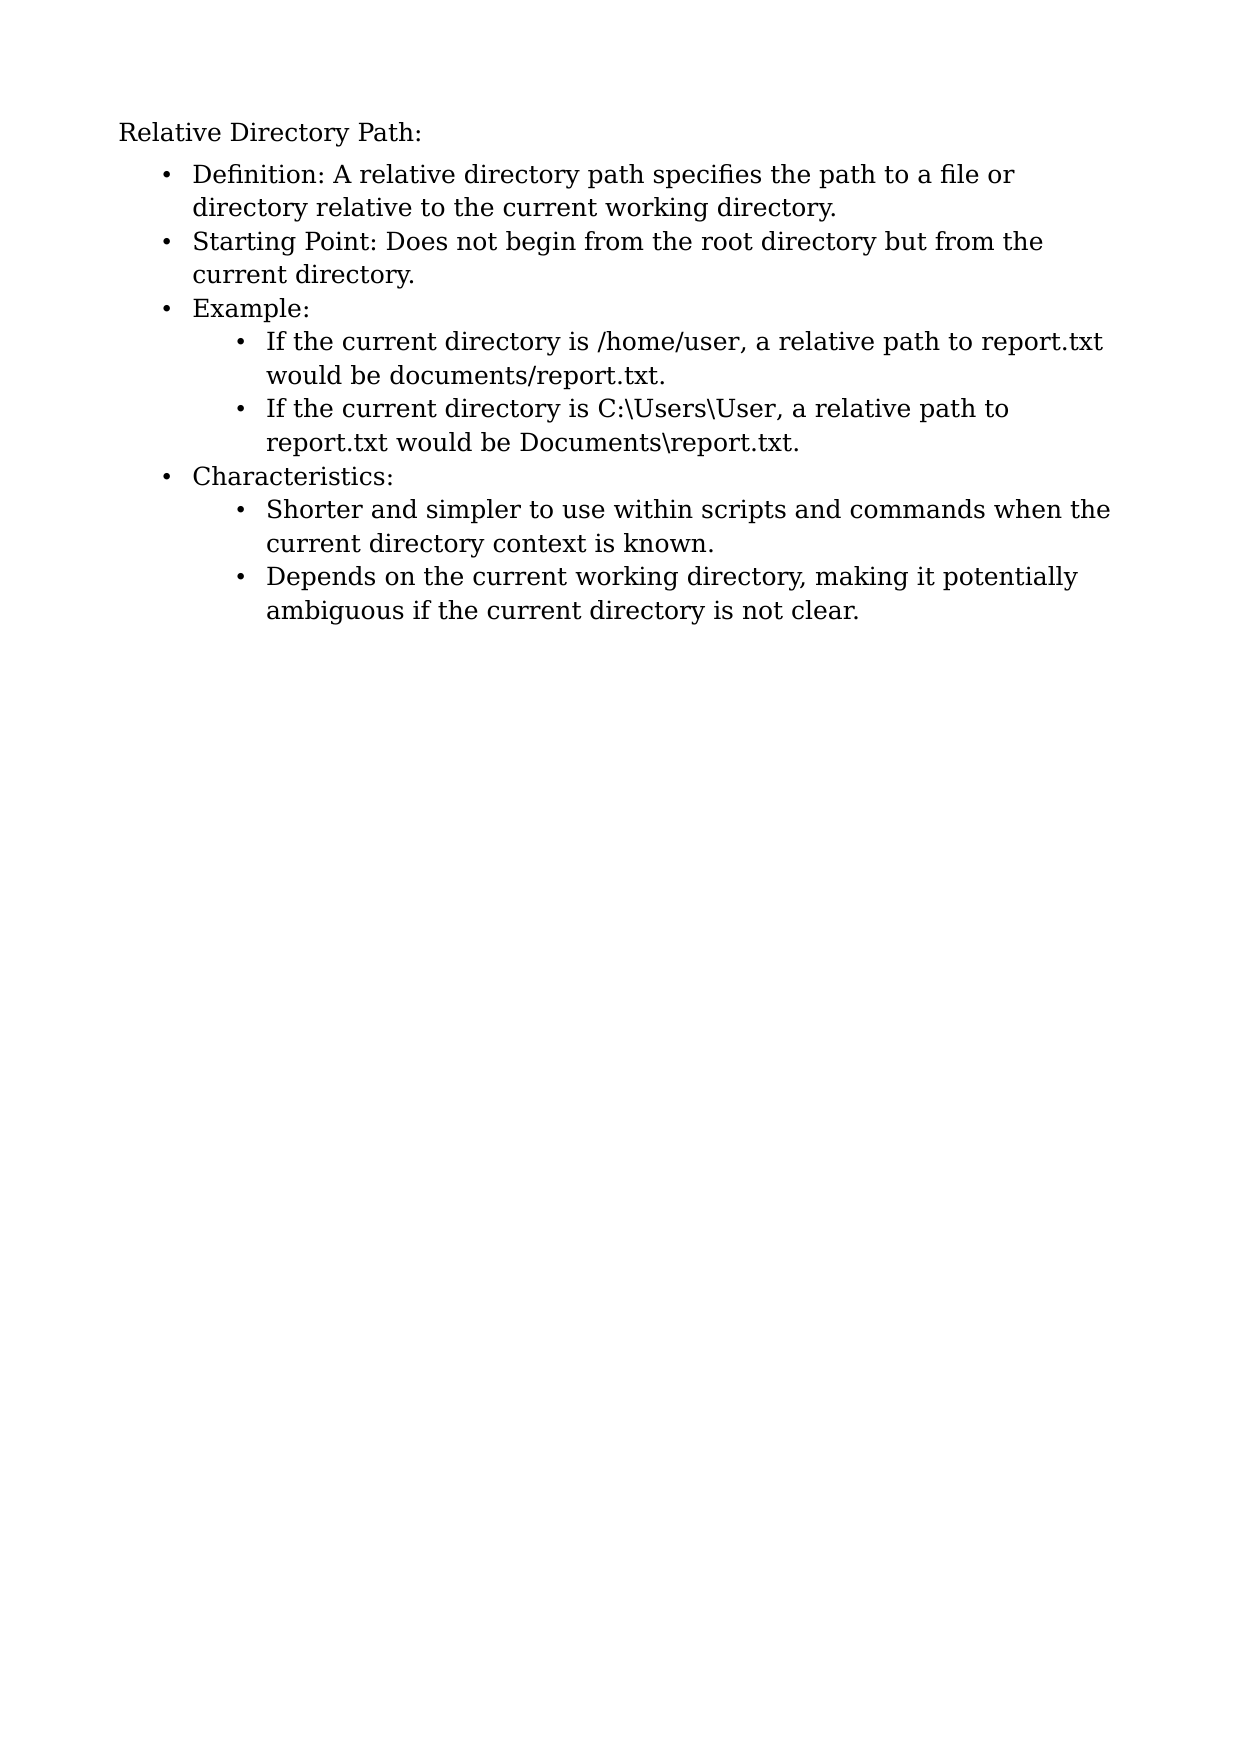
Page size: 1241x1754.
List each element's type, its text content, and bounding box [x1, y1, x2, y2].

list Depends on the current working directory, making it potentially ambiguous if the current directory is not clear. [236, 562, 1122, 625]
list Characteristics: [162, 462, 1122, 491]
list Definition: A relative directory path specifies the path to a file or directory relative to the current working directory. [162, 160, 1122, 222]
list If the current directory is C:\Users\User, a relative path to report.txt would be Documents\report.txt. [236, 394, 1122, 457]
list Shorter and simpler to use within scripts and commands when the current directory context is known. [236, 495, 1122, 558]
list If the current directory is /home/user, a relative path to report.txt would be documents/report.txt. [236, 327, 1122, 390]
subtitle Relative Directory Path: [118, 118, 1122, 147]
list Starting Point: Does not begin from the root directory but from the current directory. [162, 227, 1122, 289]
list Example: [162, 294, 1122, 323]
